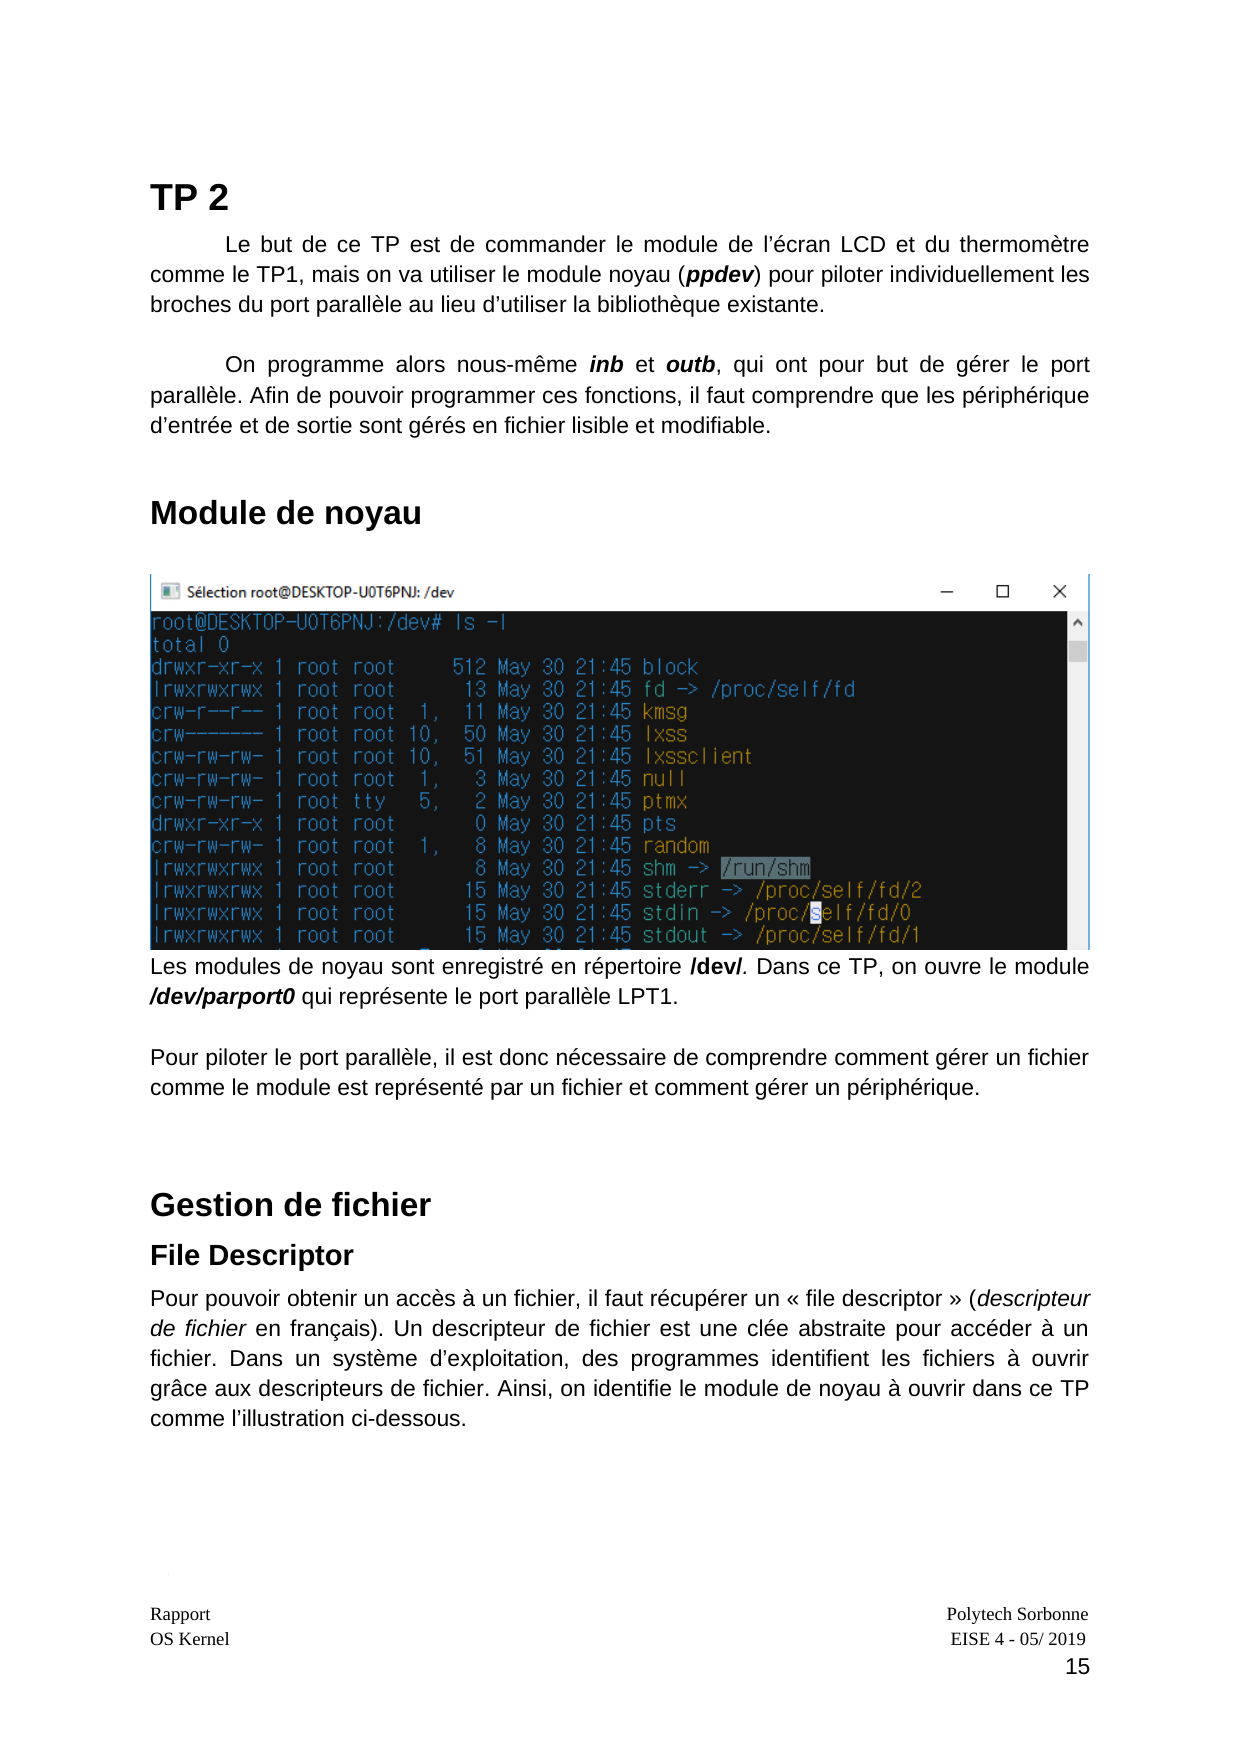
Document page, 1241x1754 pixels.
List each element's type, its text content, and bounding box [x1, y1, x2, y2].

subtitle File Descriptor [150, 1238, 1090, 1272]
subtitle TP 2 [150, 175, 1090, 218]
text Pour piloter le port parallèle, il est donc nécessaire de comprendre comment gérer un fichier comme le module est représenté par un fichier et comment gérer un périphérique. [150, 1044, 1090, 1100]
text Pour pouvoir obtenir un accès à un fichier, il faut récupérer un « file descriptor » (descripteur de fichier en français). Un descripteur de fichier est une clée abstraite pour accéder à un fichier. Dans un système d’exploitation, des programmes identifient les fichiers à ouvrir grâce aux descripteurs de fichier. Ainsi, on identifie le module de noyau à ouvrir dans ce TP comme l’illustration ci-dessous. [150, 1284, 1090, 1432]
subtitle Module de noyau [150, 493, 1090, 532]
picture [150, 574, 1091, 950]
subtitle Gestion de fichier [150, 1185, 1090, 1224]
list Le but de ce TP est de commander le module de l’écran LCD et du thermomètre comme le TP1, mais on va utiliser le module noyau (ppdev) pour piloter individuellement les broches du port parallèle au lieu d’utiliser la bibliothèque existante. [150, 231, 1090, 317]
text Les modules de noyau sont enregistré en répertoire /dev/. Dans ce TP, on ouvre le module /dev/parport0 qui représente le port parallèle LPT1. [150, 953, 1090, 1010]
list On programme alors nous-même inb et outb, qui ont pour but de gérer le port parallèle. Afin de pouvoir programmer ces fonctions, il faut comprendre que les périphérique d’entrée et de sortie sont gérés en fichier lisible et modifiable. [150, 351, 1090, 438]
